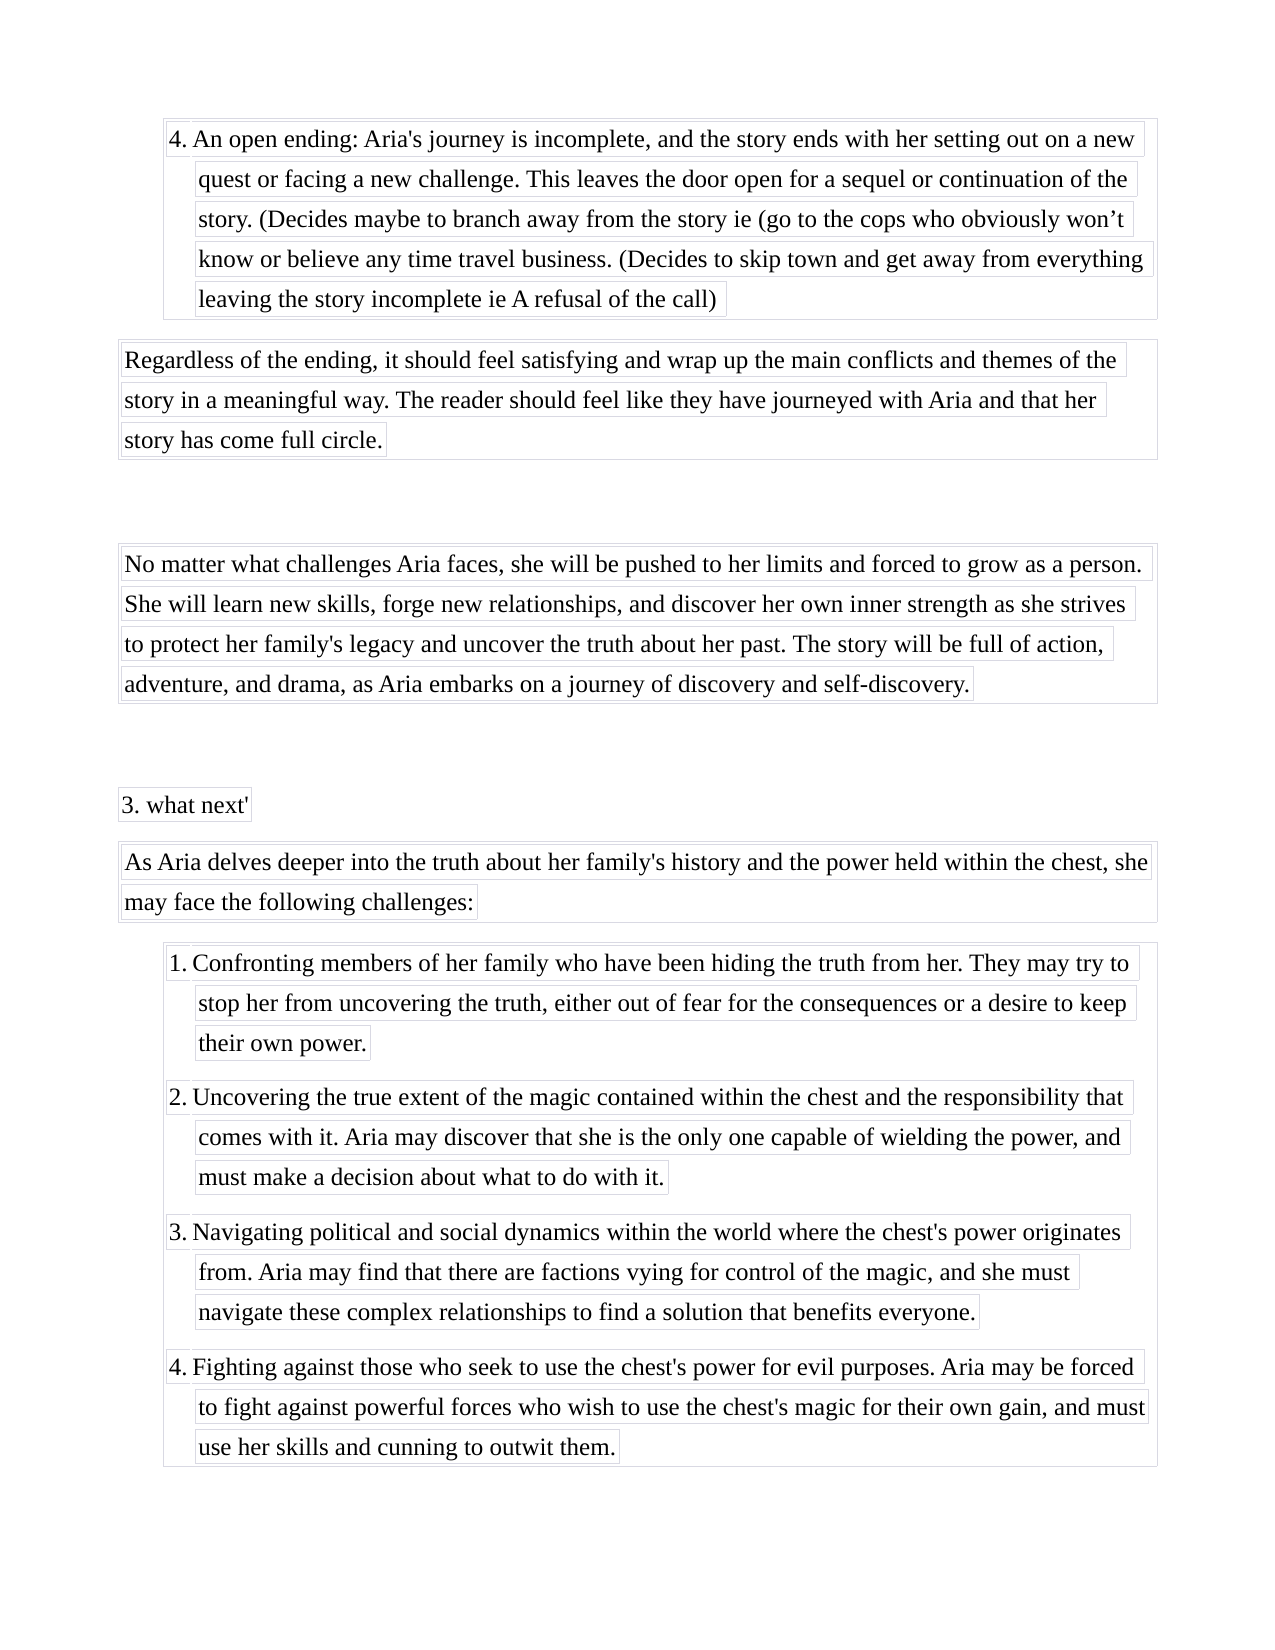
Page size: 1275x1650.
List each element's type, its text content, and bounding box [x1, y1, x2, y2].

text As Aria delves deeper into the truth about her family's history and the power held within the chest, she may face the following challenges: [119, 842, 1157, 922]
text [252, 787, 1157, 821]
text No matter what challenges Aria faces, she will be pushed to her limits and forced to grow as a person. She will learn new skills, forge new relationships, and discover her own inner strength as she strives to protect her family's legacy and uncover the truth about her past. The story will be full of action, adventure, and drama, as Aria embarks on a journey of discovery and self-discovery. [119, 544, 1157, 703]
list Uncovering the true extent of the magic contained within the chest and the responsibility that comes with it. Aria may discover that she is the only one capable of wielding the power, and must make a decision about what to do with it. [164, 1076, 1157, 1194]
list Navigating political and social dynamics within the world where the chest's power originates from. Aria may find that there are factions vying for control of the magic, and she must navigate these complex relationships to find a solution that benefits everyone. [164, 1211, 1157, 1329]
list An open ending: Aria's journey is incomplete, and the story ends with her setting out on a new quest or facing a new challenge. This leaves the door open for a sequel or continuation of the story. (Decides maybe to branch away from the story ie (go to the cops who obviously won’t know or believe any time travel business. (Decides to skip town and get away from everything leaving the story incomplete ie A refusal of the call) [164, 119, 1157, 319]
text Regardless of the ending, it should feel satisfying and wrap up the main conflicts and themes of the story in a meaningful way. The reader should feel like they have journeyed with Aria and that her story has come full circle. [119, 340, 1157, 459]
list Confronting members of her family who have been hiding the truth from her. They may try to stop her from uncovering the truth, either out of fear for the consequences or a desire to keep their own power. [164, 943, 1157, 1060]
list Fighting against those who seek to use the chest's power for evil purposes. Aria may be forced to fight against powerful forces who wish to use the chest's magic for their own gain, and must use her skills and cunning to outwit them. [164, 1346, 1157, 1466]
text 3. what next' [119, 788, 251, 821]
